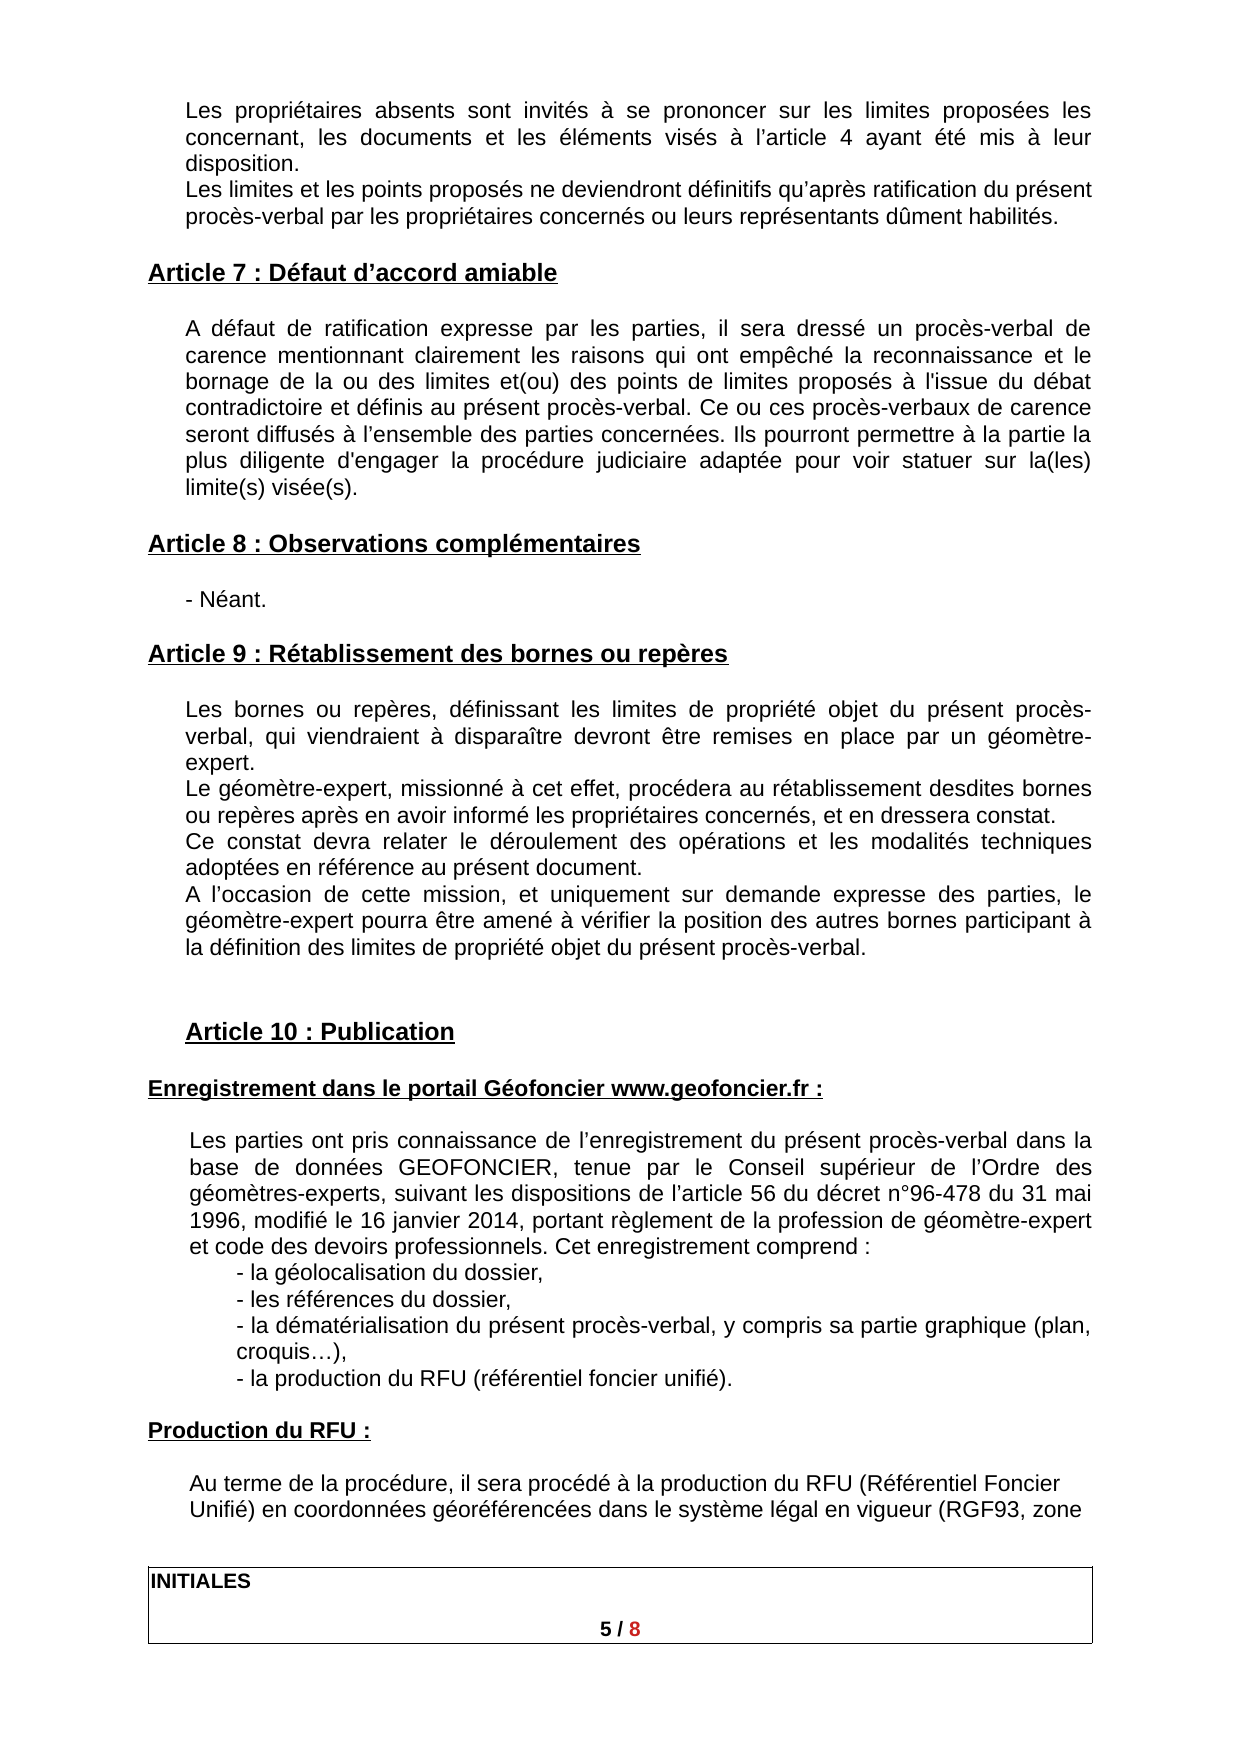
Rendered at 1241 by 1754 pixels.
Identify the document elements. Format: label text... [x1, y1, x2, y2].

text Article 10 : Publication [185, 1017, 1092, 1046]
text Les parties ont pris connaissance de l’enregistrement du présent procès-verbal dans la base de données GEOFONCIER, tenue par le Conseil supérieur de l’Ordre des géomètres-experts, suivant les dispositions de l’article 56 du décret n°96-478 du 31 mai 1996, modifié le 16 janvier 2014, portant règlement de la profession de géomètre-expert et code des devoirs professionnels. Cet enregistrement comprend : [189, 1127, 1092, 1259]
text Article 9 : Rétablissement des bornes ou repères [148, 639, 1092, 667]
text - les références du dossier, [236, 1286, 1092, 1312]
text - la dématérialisation du présent procès-verbal, y compris sa partie graphique (plan, croquis…), [236, 1312, 1092, 1365]
text Au terme de la procédure, il sera procédé à la production du RFU (Référentiel Foncier Unifié) en coordonnées géoréférencées dans le système légal en vigueur (RGF93, zone [189, 1470, 1092, 1523]
text Les limites et les points proposés ne deviendront définitifs qu’après ratification du présent procès-verbal par les propriétaires concernés ou leurs représentants dûment habilités. [185, 176, 1092, 229]
text A l’occasion de cette mission, et uniquement sur demande expresse des parties, le géomètre-expert pourra être amené à vérifier la position des autres bornes participant à la définition des limites de propriété objet du présent procès-verbal. [185, 881, 1092, 960]
text Article 7 : Défaut d’accord amiable [148, 258, 1092, 287]
text - Néant. [185, 586, 1092, 612]
text Le géomètre-expert, missionné à cet effet, procédera au rétablissement desdites bornes ou repères après en avoir informé les propriétaires concernés, et en dressera constat. [185, 775, 1092, 828]
text Enregistrement dans le portail Géofoncier www.geofoncier.fr : [148, 1075, 1092, 1101]
text Les propriétaires absents sont invités à se prononcer sur les limites proposées les concernant, les documents et les éléments visés à l’article 4 ayant été mis à leur disposition. [185, 97, 1092, 176]
text - la géolocalisation du dossier, [236, 1259, 1092, 1286]
text Article 8 : Observations complémentaires [148, 528, 1092, 557]
text Les bornes ou repères, définissant les limites de propriété objet du présent procès-verbal, qui viendraient à disparaître devront être remises en place par un géomètre-expert. [185, 696, 1092, 775]
text - la production du RFU (référentiel foncier unifié). [236, 1365, 1092, 1391]
text Ce constat devra relater le déroulement des opérations et les modalités techniques adoptées en référence au présent document. [185, 828, 1092, 881]
text Production du RFU : [148, 1417, 1092, 1444]
text A défaut de ratification expresse par les parties, il sera dressé un procès-verbal de carence mentionnant clairement les raisons qui ont empêché la reconnaissance et le bornage de la ou des limites et(ou) des points de limites proposés à l'issue du débat contradictoire et définis au présent procès-verbal. Ce ou ces procès-verbaux de carence seront diffusés à l’ensemble des parties concernées. Ils pourront permettre à la partie la plus diligente d'engager la procédure judiciaire adaptée pour voir statuer sur la(les) limite(s) visée(s). [185, 315, 1092, 500]
